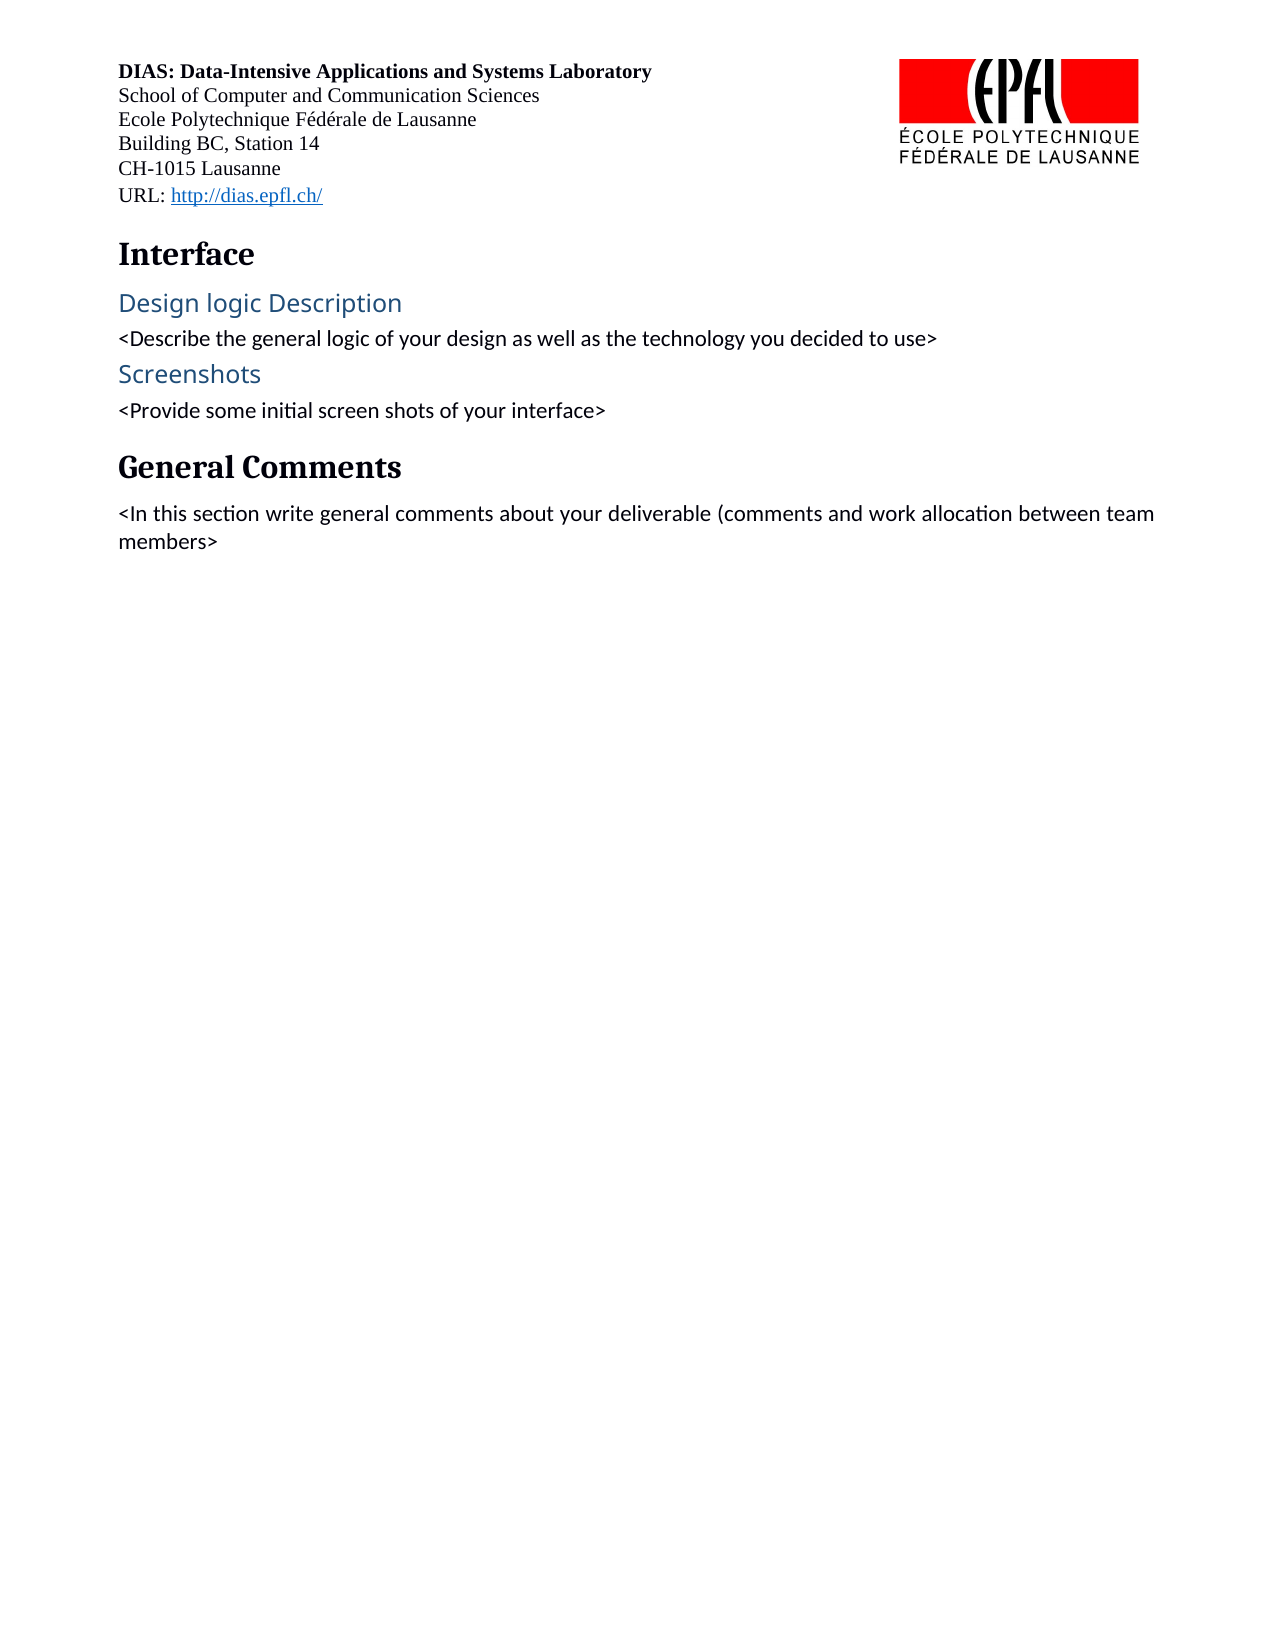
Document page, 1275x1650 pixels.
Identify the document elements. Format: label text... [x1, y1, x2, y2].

subtitle Interface [118, 235, 1157, 273]
subtitle General Comments [118, 449, 1157, 487]
subtitle Design logic Description [118, 285, 1157, 319]
text <Provide some initial screen shots of your interface> [118, 396, 1157, 424]
subtitle Screenshots [118, 357, 1157, 391]
text <Describe the general logic of your design as well as the technology you decided to use> [118, 324, 1157, 353]
text <In this section write general comments about your deliverable (comments and work allocation between team members> [118, 499, 1157, 555]
picture [899, 59, 1140, 167]
